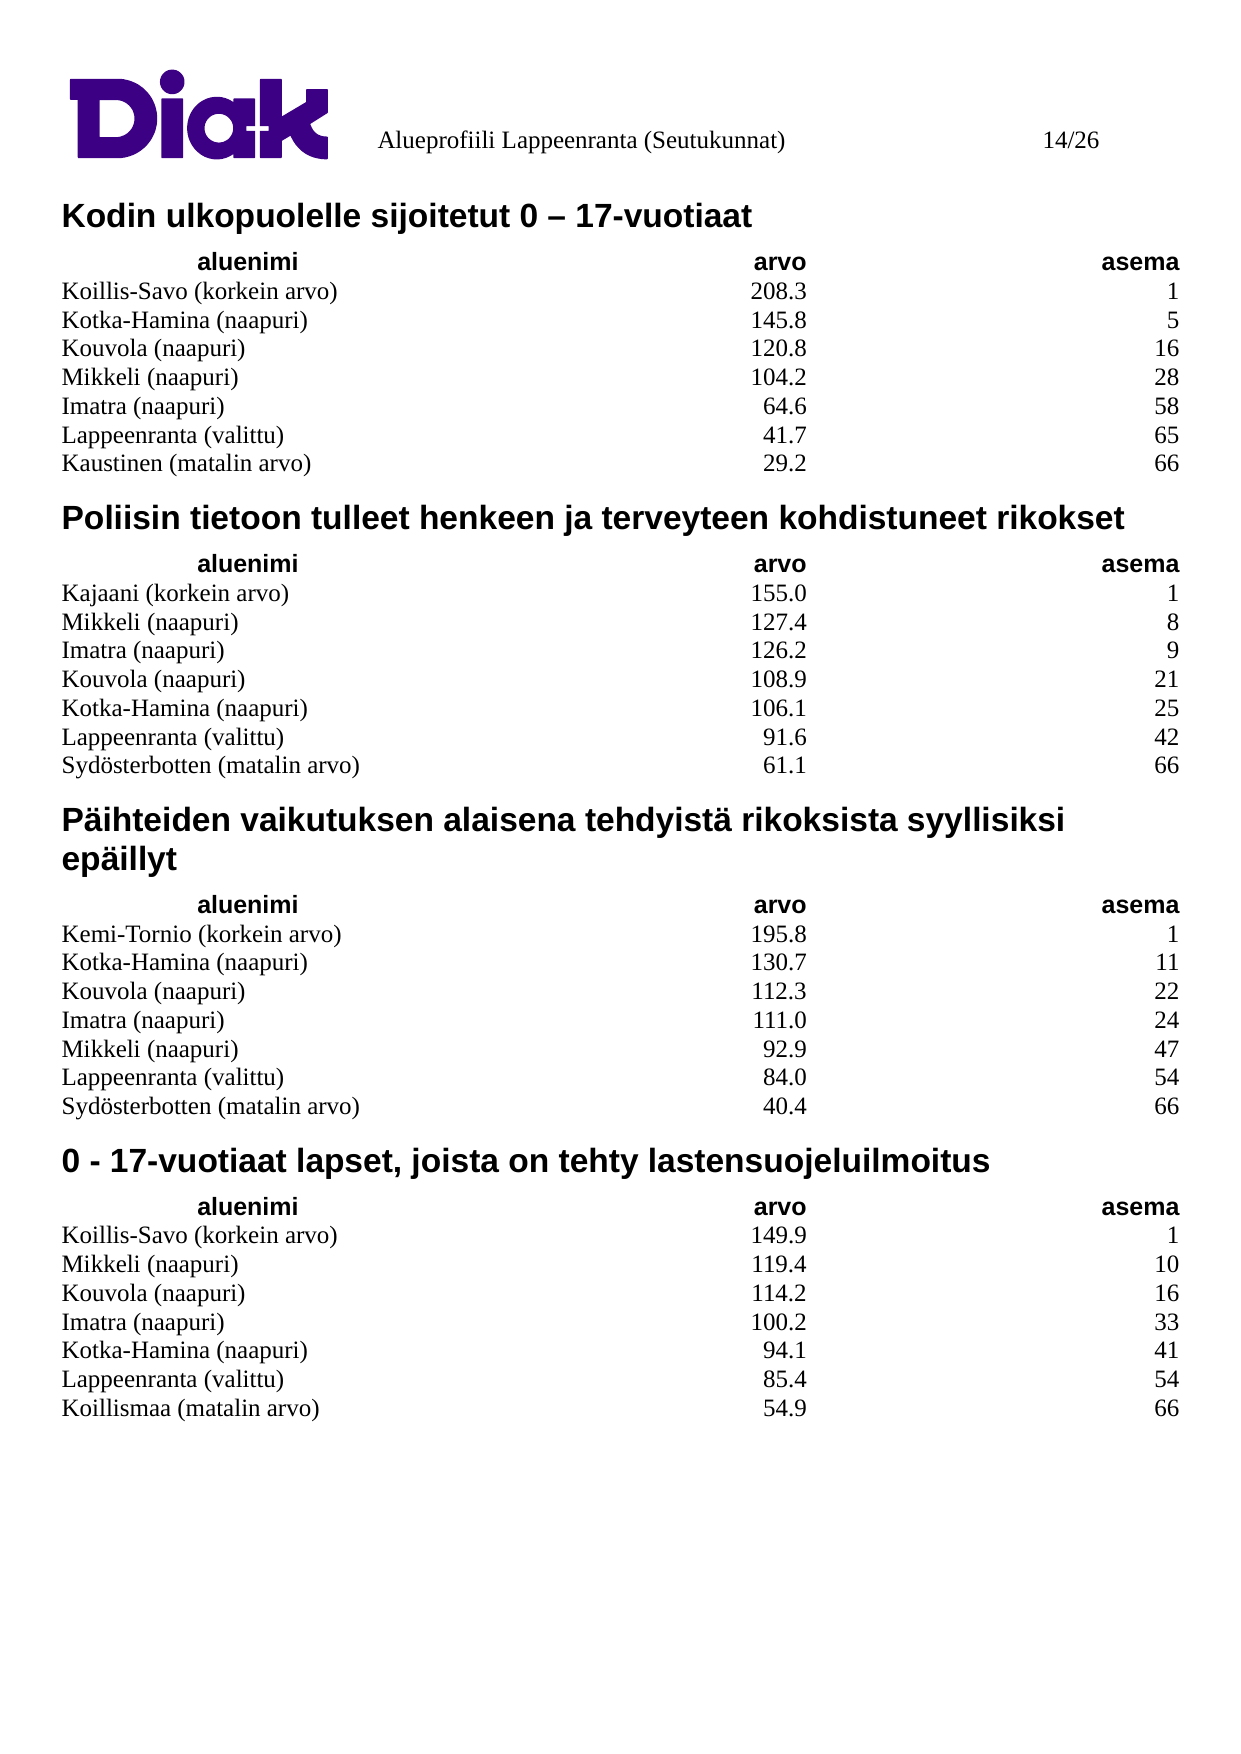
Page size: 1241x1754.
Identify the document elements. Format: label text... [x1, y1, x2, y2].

table_cell 54.9 [434, 1393, 806, 1422]
table_cell Mikkeli (naapuri) [61, 1249, 434, 1278]
table_cell 100.2 [434, 1307, 806, 1336]
table_header aluenimi [61, 890, 434, 919]
table_cell Kouvola (naapuri) [61, 664, 434, 693]
table_cell 195.8 [434, 919, 806, 947]
table_cell 42 [806, 722, 1179, 751]
table_cell 94.1 [434, 1336, 806, 1364]
table_cell Imatra (naapuri) [61, 1307, 434, 1336]
table_header asema [806, 890, 1179, 919]
table_cell Kemi-Tornio (korkein arvo) [61, 919, 434, 947]
subtitle Poliisin tietoon tulleet henkeen ja terveyteen kohdistuneet rikokset [61, 498, 1179, 537]
table_cell 40.4 [434, 1091, 806, 1120]
table_cell 127.4 [434, 607, 806, 636]
table_cell 10 [806, 1249, 1179, 1278]
table_cell 106.1 [434, 693, 806, 722]
table_cell 66 [806, 751, 1179, 779]
table_cell Koillis-Savo (korkein arvo) [61, 276, 434, 305]
table_cell Lappeenranta (valittu) [61, 420, 434, 448]
table_cell 33 [806, 1307, 1179, 1336]
table_header aluenimi [61, 1192, 434, 1221]
table_header aluenimi [61, 549, 434, 578]
table_header asema [806, 247, 1179, 276]
table_cell Lappeenranta (valittu) [61, 1063, 434, 1091]
table_cell 16 [806, 1278, 1179, 1307]
table_cell Imatra (naapuri) [61, 391, 434, 420]
table_cell 155.0 [434, 578, 806, 607]
table_cell 29.2 [434, 449, 806, 477]
table_cell 25 [806, 693, 1179, 722]
table_cell Sydösterbotten (matalin arvo) [61, 751, 434, 779]
table_cell 119.4 [434, 1249, 806, 1278]
table_cell Kaustinen (matalin arvo) [61, 449, 434, 477]
table_cell 28 [806, 362, 1179, 391]
table_cell 66 [806, 1091, 1179, 1120]
table_cell Lappeenranta (valittu) [61, 1364, 434, 1393]
table_cell 61.1 [434, 751, 806, 779]
table_cell Mikkeli (naapuri) [61, 362, 434, 391]
table_cell 5 [806, 305, 1179, 333]
table_cell Mikkeli (naapuri) [61, 1034, 434, 1062]
table_cell 54 [806, 1364, 1179, 1393]
table_cell 91.6 [434, 722, 806, 751]
table_cell 41 [806, 1336, 1179, 1364]
table_cell Kouvola (naapuri) [61, 334, 434, 362]
table_header aluenimi [61, 247, 434, 276]
table_header arvo [434, 247, 806, 276]
subtitle Kodin ulkopuolelle sijoitetut 0 – 17-vuotiaat [61, 196, 1179, 235]
table_cell 11 [806, 948, 1179, 976]
table_cell 64.6 [434, 391, 806, 420]
subtitle 0 - 17-vuotiaat lapset, joista on tehty lastensuojeluilmoitus [61, 1141, 1179, 1179]
table_cell 111.0 [434, 1005, 806, 1034]
table_cell Kotka-Hamina (naapuri) [61, 1336, 434, 1364]
table_cell 92.9 [434, 1034, 806, 1062]
table_cell 84.0 [434, 1063, 806, 1091]
table_cell Kouvola (naapuri) [61, 1278, 434, 1307]
table_cell 1 [806, 919, 1179, 947]
table_cell 16 [806, 334, 1179, 362]
table_cell 85.4 [434, 1364, 806, 1393]
table_cell Lappeenranta (valittu) [61, 722, 434, 751]
table_cell 22 [806, 976, 1179, 1005]
table_cell Sydösterbotten (matalin arvo) [61, 1091, 434, 1120]
table_cell 24 [806, 1005, 1179, 1034]
table_cell Kajaani (korkein arvo) [61, 578, 434, 607]
table_cell Kotka-Hamina (naapuri) [61, 305, 434, 333]
table_cell 66 [806, 449, 1179, 477]
table_cell 21 [806, 664, 1179, 693]
table_cell Koillis-Savo (korkein arvo) [61, 1221, 434, 1249]
table_cell 65 [806, 420, 1179, 448]
table_header asema [806, 549, 1179, 578]
subtitle Päihteiden vaikutuksen alaisena tehdyistä rikoksista syyllisiksi epäillyt [61, 800, 1179, 877]
table_cell Imatra (naapuri) [61, 1005, 434, 1034]
table_cell 114.2 [434, 1278, 806, 1307]
table_cell 120.8 [434, 334, 806, 362]
table_cell 1 [806, 578, 1179, 607]
table_cell Imatra (naapuri) [61, 636, 434, 664]
table_cell 54 [806, 1063, 1179, 1091]
table_cell 104.2 [434, 362, 806, 391]
table_cell 1 [806, 1221, 1179, 1249]
table_header arvo [434, 549, 806, 578]
table_cell 41.7 [434, 420, 806, 448]
table_cell Kouvola (naapuri) [61, 976, 434, 1005]
table_cell 108.9 [434, 664, 806, 693]
table_cell 112.3 [434, 976, 806, 1005]
table_cell 126.2 [434, 636, 806, 664]
table_cell 8 [806, 607, 1179, 636]
table_header arvo [434, 1192, 806, 1221]
table_cell 145.8 [434, 305, 806, 333]
table_header asema [806, 1192, 1179, 1221]
table_cell 1 [806, 276, 1179, 305]
table_cell Kotka-Hamina (naapuri) [61, 693, 434, 722]
table_cell Koillismaa (matalin arvo) [61, 1393, 434, 1422]
table_cell 130.7 [434, 948, 806, 976]
table_cell Mikkeli (naapuri) [61, 607, 434, 636]
table_cell 9 [806, 636, 1179, 664]
table_cell 208.3 [434, 276, 806, 305]
table_cell 58 [806, 391, 1179, 420]
table_cell 47 [806, 1034, 1179, 1062]
table_cell Kotka-Hamina (naapuri) [61, 948, 434, 976]
table_cell 66 [806, 1393, 1179, 1422]
table_cell 149.9 [434, 1221, 806, 1249]
table_header arvo [434, 890, 806, 919]
